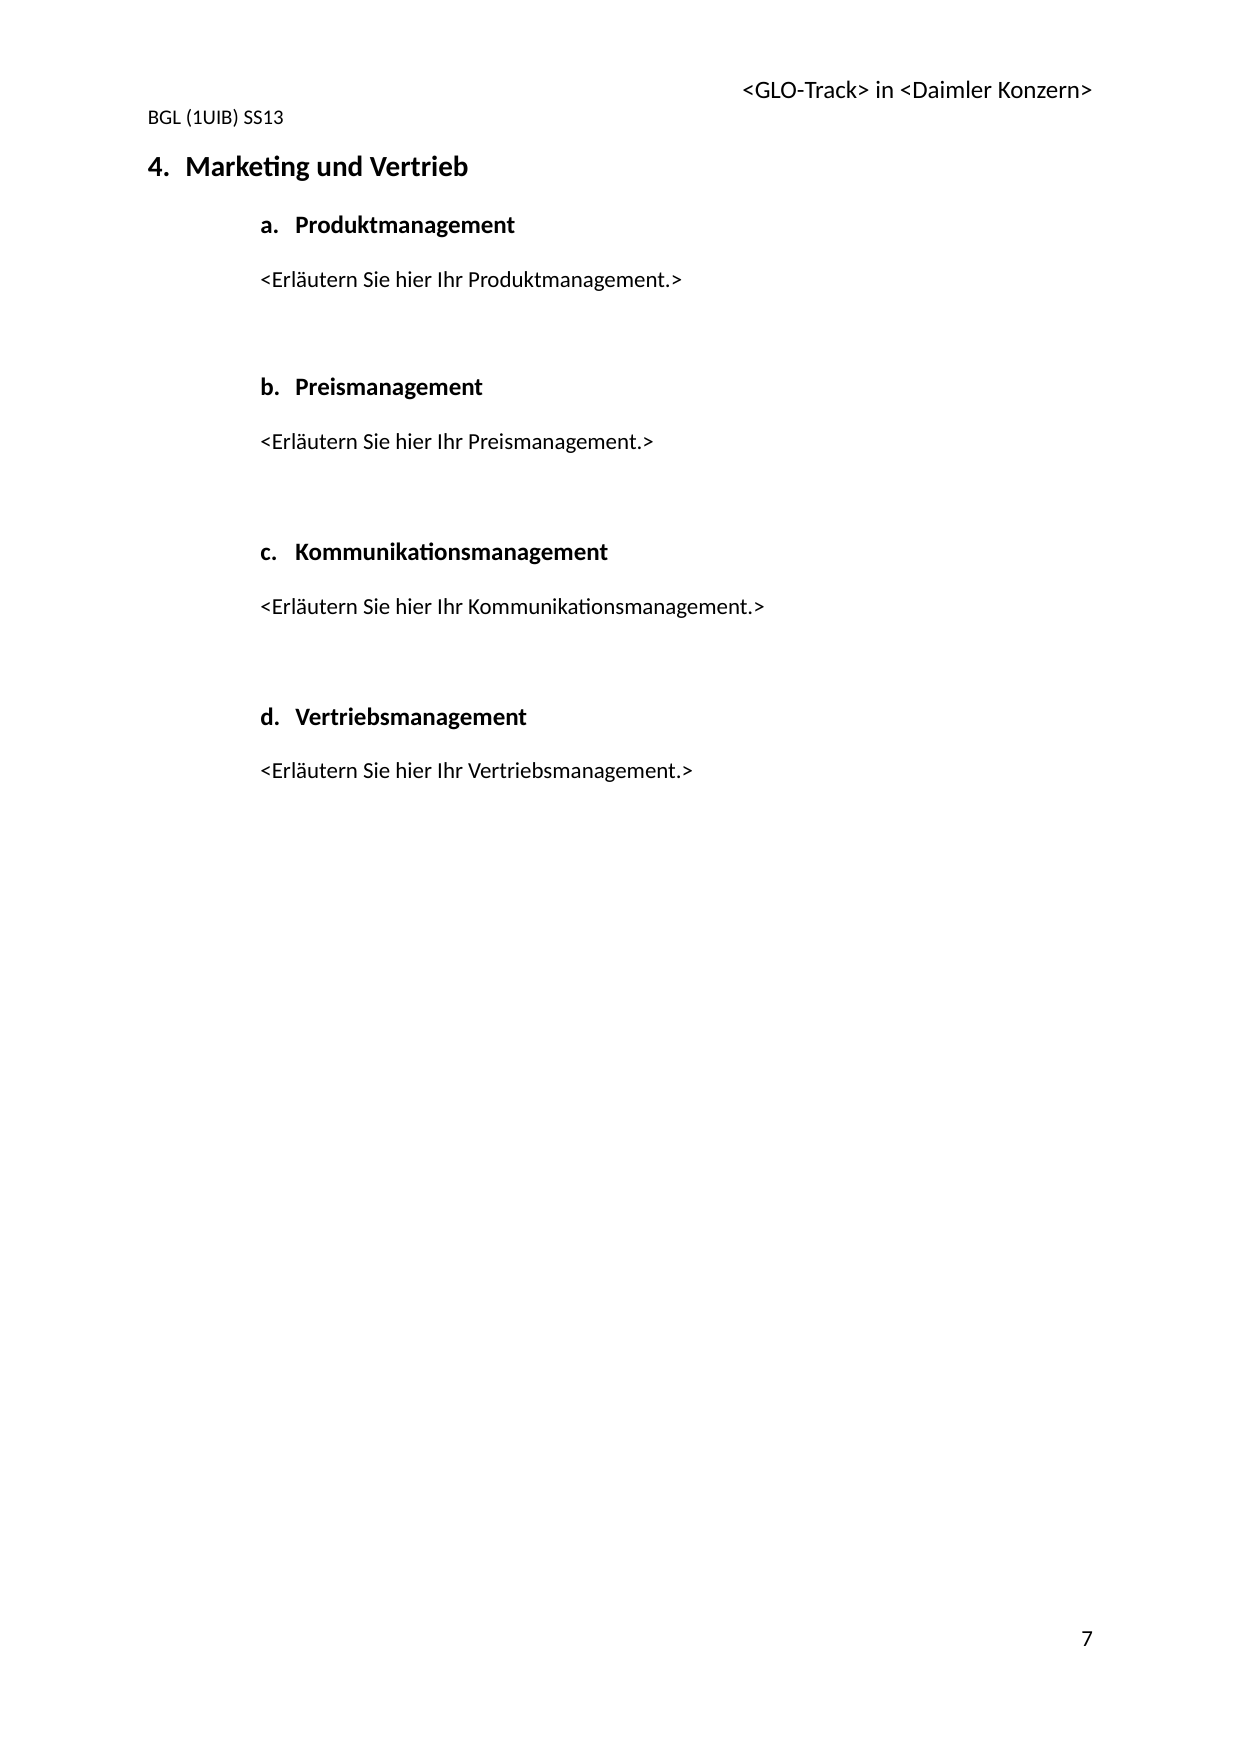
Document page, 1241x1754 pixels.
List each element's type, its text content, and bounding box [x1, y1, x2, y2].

list Preismanagement [260, 371, 1093, 402]
list Marketing und Vertrieb [148, 148, 1093, 183]
list <Erläutern Sie hier Ihr Produktmanagement.> [260, 265, 1093, 293]
list Kommunikationsmanagement [260, 536, 1093, 566]
list <Erläutern Sie hier Ihr Vertriebsmanagement.> [260, 756, 1093, 784]
list Vertriebsmanagement [260, 701, 1093, 731]
list <Erläutern Sie hier Ihr Kommunikationsmanagement.> [260, 592, 1093, 620]
list Produktmanagement [260, 209, 1093, 240]
list <Erläutern Sie hier Ihr Preismanagement.> [260, 427, 1093, 455]
